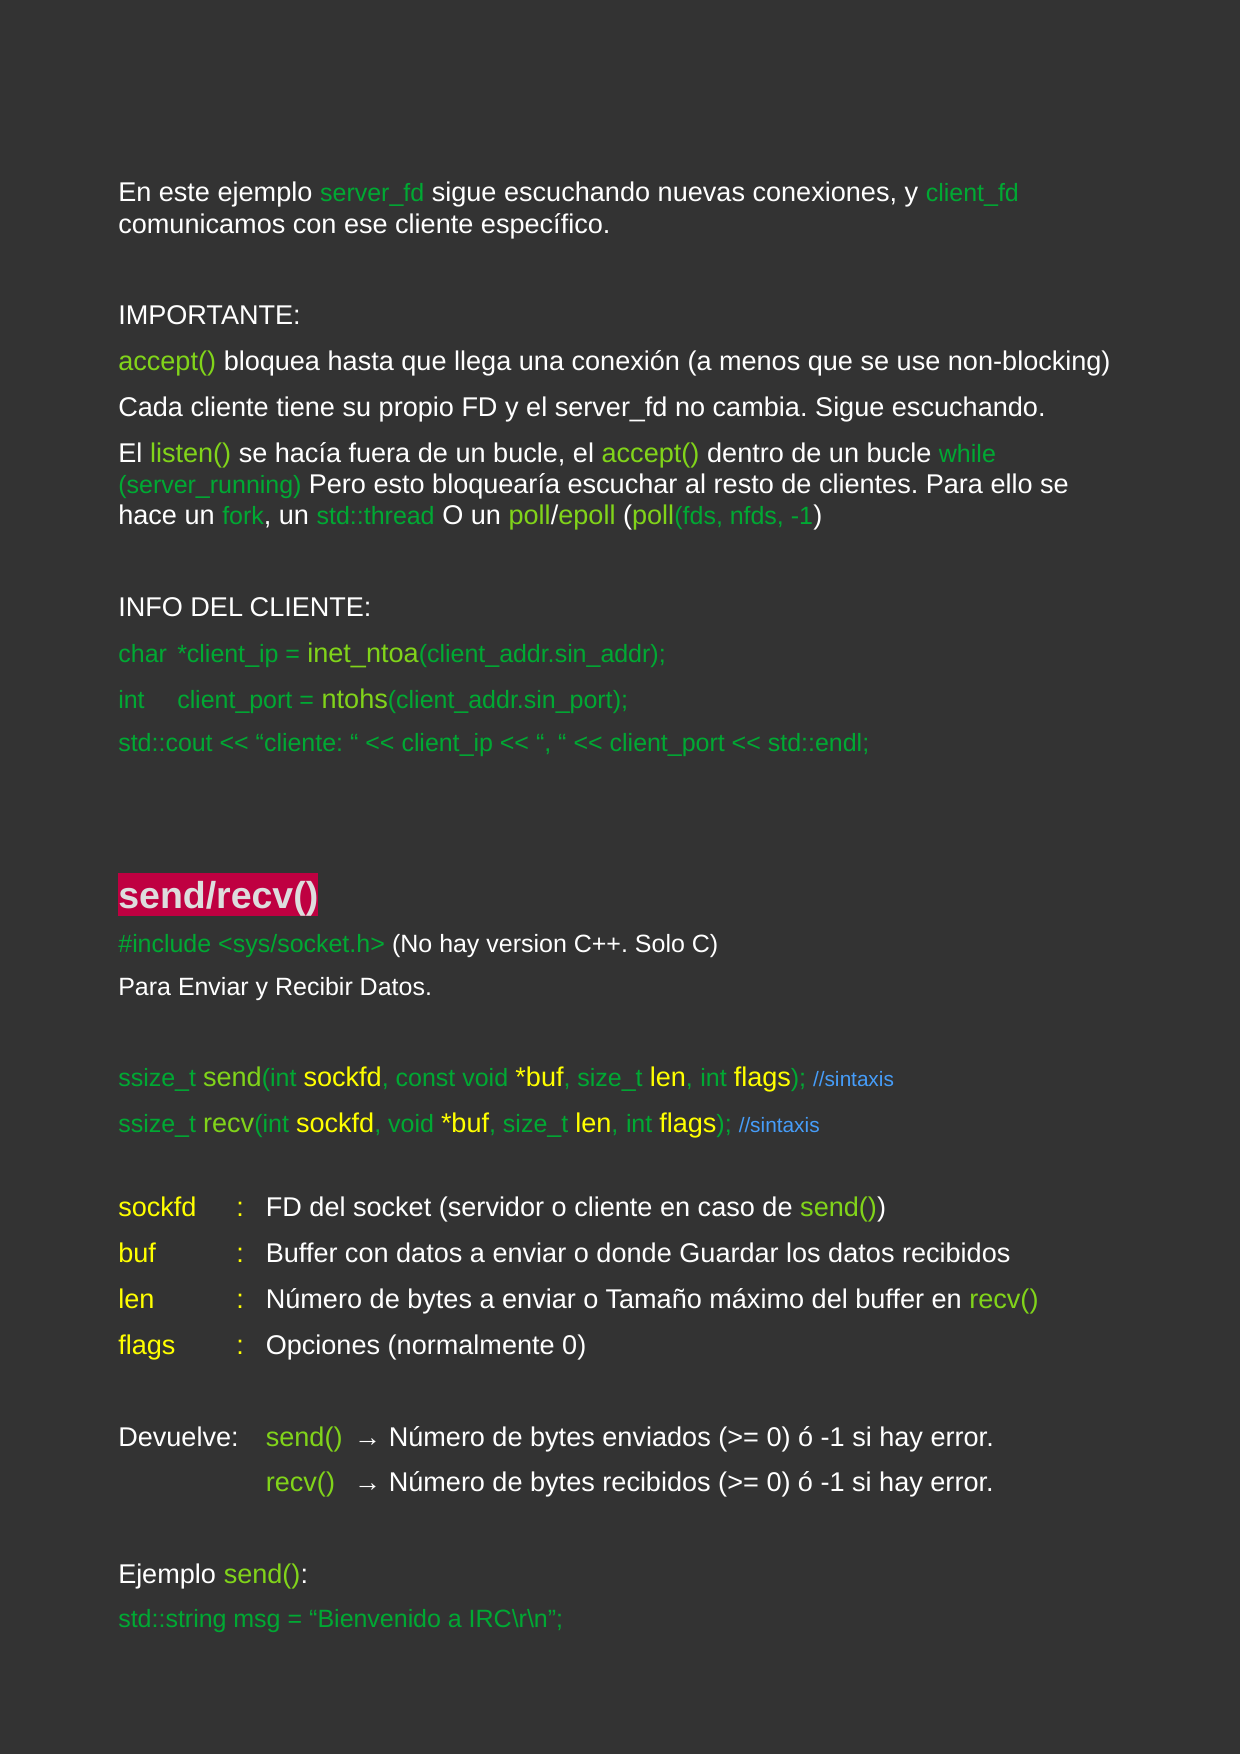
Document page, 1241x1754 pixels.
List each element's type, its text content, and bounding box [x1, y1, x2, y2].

text INFO DEL CLIENTE: [118, 591, 1122, 622]
text El listen() se hacía fuera de un bucle, el accept() dentro de un bucle while (server_running) Pero esto bloquearía escuchar al resto de clientes. Para ello se hace un fork, un std::thread O un poll/epoll (poll(fds, nfds, -1) [118, 437, 1122, 531]
text len : Número de bytes a enviar o Tamaño máximo del buffer en recv() [118, 1283, 1122, 1314]
text std::string msg = “Bienvenido a IRC\r\n”; [118, 1604, 1122, 1633]
text En este ejemplo server_fd sigue escuchando nuevas conexiones, y client_fd comunicamos con ese cliente específico. [118, 176, 1122, 239]
text int client_port = ntohs(client_addr.sin_port); [118, 683, 1122, 714]
text #include <sys/socket.h> (No hay version C++. Solo C) [118, 929, 1122, 957]
text Ejemplo send(): [118, 1558, 1122, 1589]
text buf : Buffer con datos a enviar o donde Guardar los datos recibidos [118, 1237, 1122, 1268]
text sockfd : FD del socket (servidor o cliente en caso de send()) [118, 1191, 1122, 1223]
text Cada cliente tiene su propio FD y el server_fd no cambia. Sigue escuchando. [118, 391, 1122, 422]
text ssize_t recv(int sockfd, void *buf, size_t len, int flags); //sintaxis [118, 1107, 1122, 1138]
text recv() → Número de bytes recibidos (>= 0) ó -1 si hay error. [118, 1466, 1122, 1498]
text ssize_t send(int sockfd, const void *buf, size_t len, int flags); //sintaxis [118, 1061, 1122, 1092]
text Devuelve: send() → Número de bytes enviados (>= 0) ó -1 si hay error. [118, 1421, 1122, 1452]
subtitle send/recv() [318, 873, 1122, 916]
text char *client_ip = inet_ntoa(client_addr.sin_addr); [118, 637, 1122, 668]
text std::cout << “cliente: “ << client_ip << “, “ << client_port << std::endl; [118, 728, 1122, 757]
text IMPORTANTE: [118, 299, 1122, 331]
text accept() bloquea hasta que llega una conexión (a menos que se use non-blocking) [118, 345, 1122, 376]
text Para Enviar y Recibir Datos. [118, 972, 1122, 1001]
text flags : Opciones (normalmente 0) [118, 1329, 1122, 1360]
